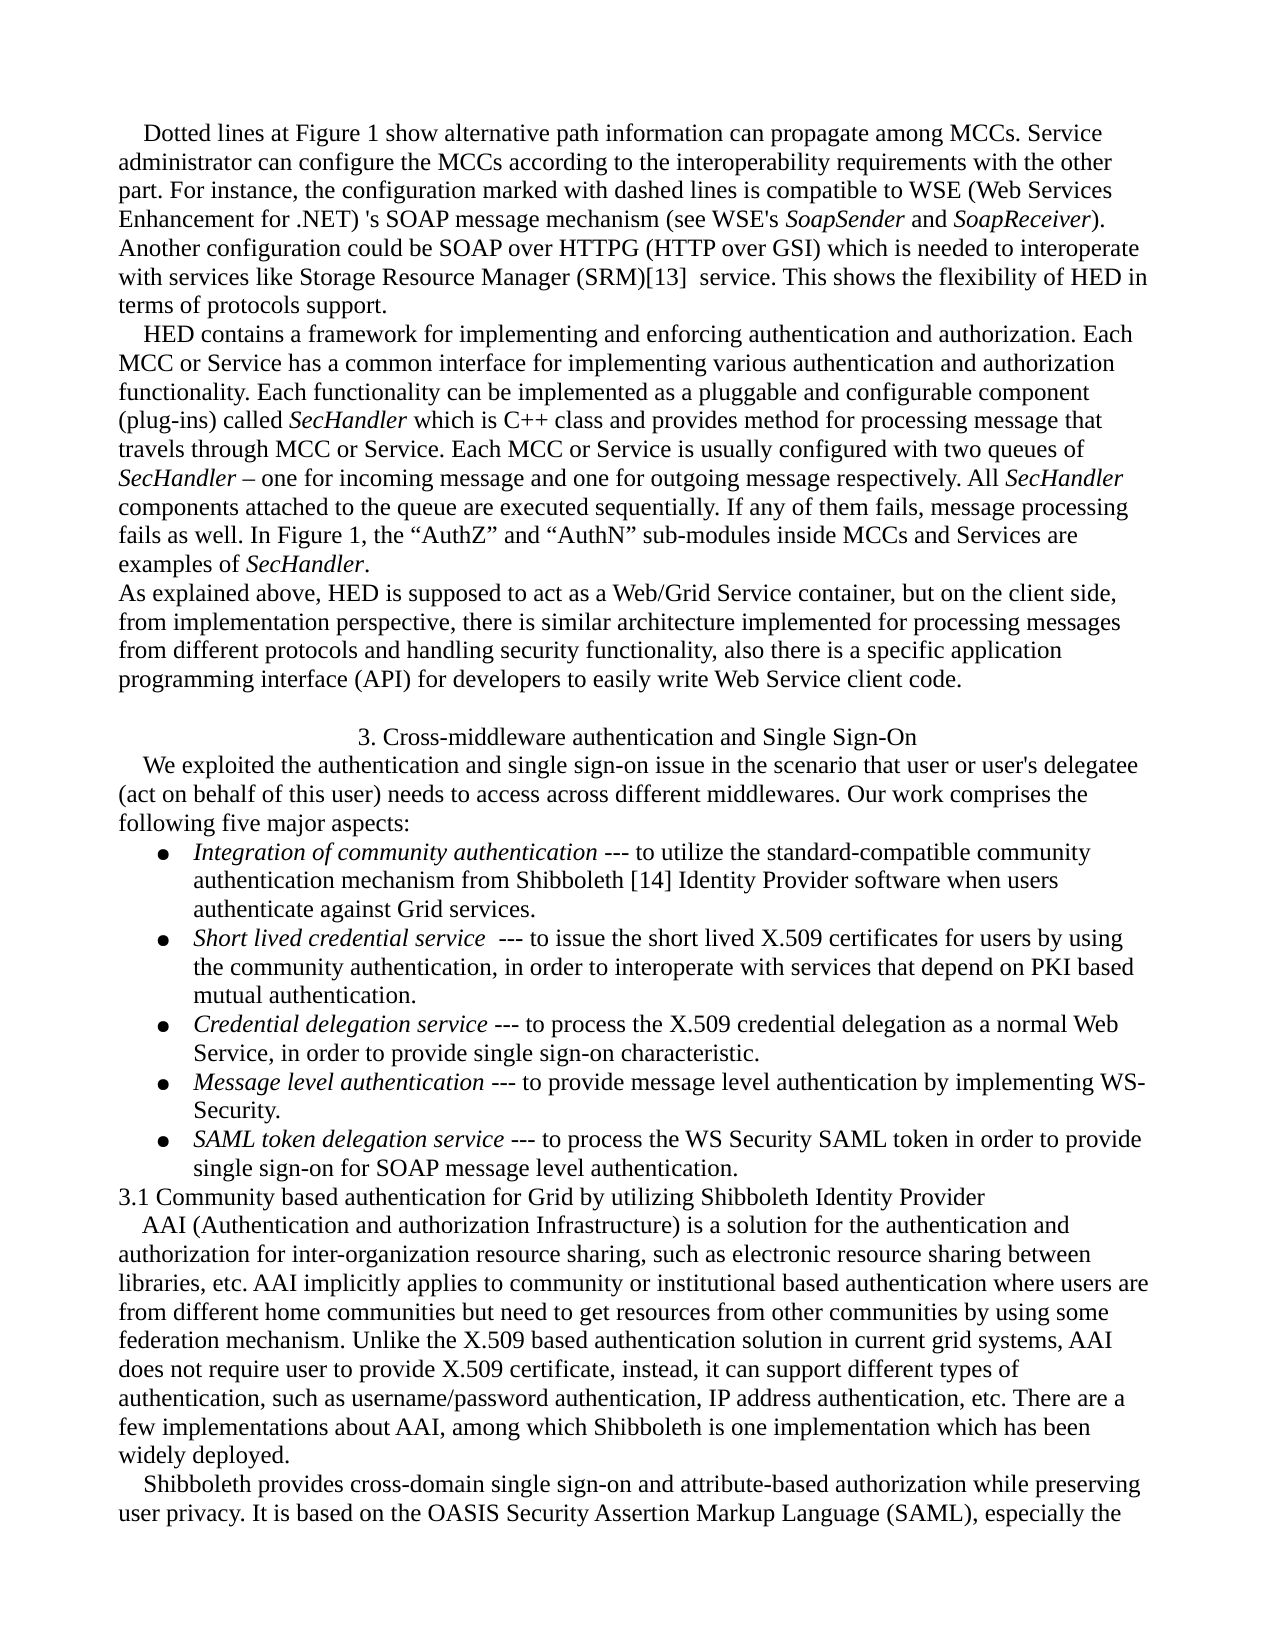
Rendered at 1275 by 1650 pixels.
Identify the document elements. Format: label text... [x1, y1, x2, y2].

list SAML token delegation service --- to process the WS Security SAML token in order to provide single sign-on for SOAP message level authentication. [156, 1124, 1157, 1182]
text 3.1 Community based authentication for Grid by utilizing Shibboleth Identity Provider [118, 1182, 1157, 1211]
text HED contains a framework for implementing and enforcing authentication and authorization. Each MCC or Service has a common interface for implementing various authentication and authorization functionality. Each functionality can be implemented as a pluggable and configurable component (plug-ins) called SecHandler which is C++ class and provides method for processing message that travels through MCC or Service. Each MCC or Service is usually configured with two queues of SecHandler – one for incoming message and one for outgoing message respectively. All SecHandler components attached to the queue are executed sequentially. If any of them fails, message processing fails as well. In Figure 1, the “AuthZ” and “AuthN” sub-modules inside MCCs and Services are examples of SecHandler. [118, 319, 1157, 578]
text As explained above, HED is supposed to act as a Web/Grid Service container, but on the client side, from implementation perspective, there is similar architecture implemented for processing messages from different protocols and handling security functionality, also there is a specific application programming interface (API) for developers to easily write Web Service client code. [118, 578, 1157, 693]
list Message level authentication --- to provide message level authentication by implementing WS-Security. [156, 1067, 1157, 1124]
text 3. Cross-middleware authentication and Single Sign-On [118, 722, 1157, 751]
text Dotted lines at Figure 1 show alternative path information can propagate among MCCs. Service administrator can configure the MCCs according to the interoperability requirements with the other part. For instance, the configuration marked with dashed lines is compatible to WSE (Web Services Enhancement for .NET) 's SOAP message mechanism (see WSE's SoapSender and SoapReceiver). Another configuration could be SOAP over HTTPG (HTTP over GSI) which is needed to interoperate with services like Storage Resource Manager (SRM)[13] service. This shows the flexibility of HED in terms of protocols support. [118, 118, 1157, 319]
text We exploited the authentication and single sign-on issue in the scenario that user or user's delegatee (act on behalf of this user) needs to access across different middlewares. Our work comprises the following five major aspects: [118, 751, 1157, 837]
list Integration of community authentication --- to utilize the standard-compatible community authentication mechanism from Shibboleth [14] Identity Provider software when users authenticate against Grid services. [156, 837, 1157, 923]
text Shibboleth provides cross-domain single sign-on and attribute-based authorization while preserving user privacy. It is based on the OASIS Security Assertion Markup Language (SAML), especially the [118, 1469, 1157, 1527]
text AAI (Authentication and authorization Infrastructure) is a solution for the authentication and authorization for inter-organization resource sharing, such as electronic resource sharing between libraries, etc. AAI implicitly applies to community or institutional based authentication where users are from different home communities but need to get resources from other communities by using some federation mechanism. Unlike the X.509 based authentication solution in current grid systems, AAI does not require user to provide X.509 certificate, instead, it can support different types of authentication, such as username/password authentication, IP address authentication, etc. There are a few implementations about AAI, among which Shibboleth is one implementation which has been widely deployed. [118, 1211, 1157, 1469]
list Short lived credential service --- to issue the short lived X.509 certificates for users by using the community authentication, in order to interoperate with services that depend on PKI based mutual authentication. [156, 923, 1157, 1009]
list Credential delegation service --- to process the X.509 credential delegation as a normal Web Service, in order to provide single sign-on characteristic. [156, 1009, 1157, 1067]
